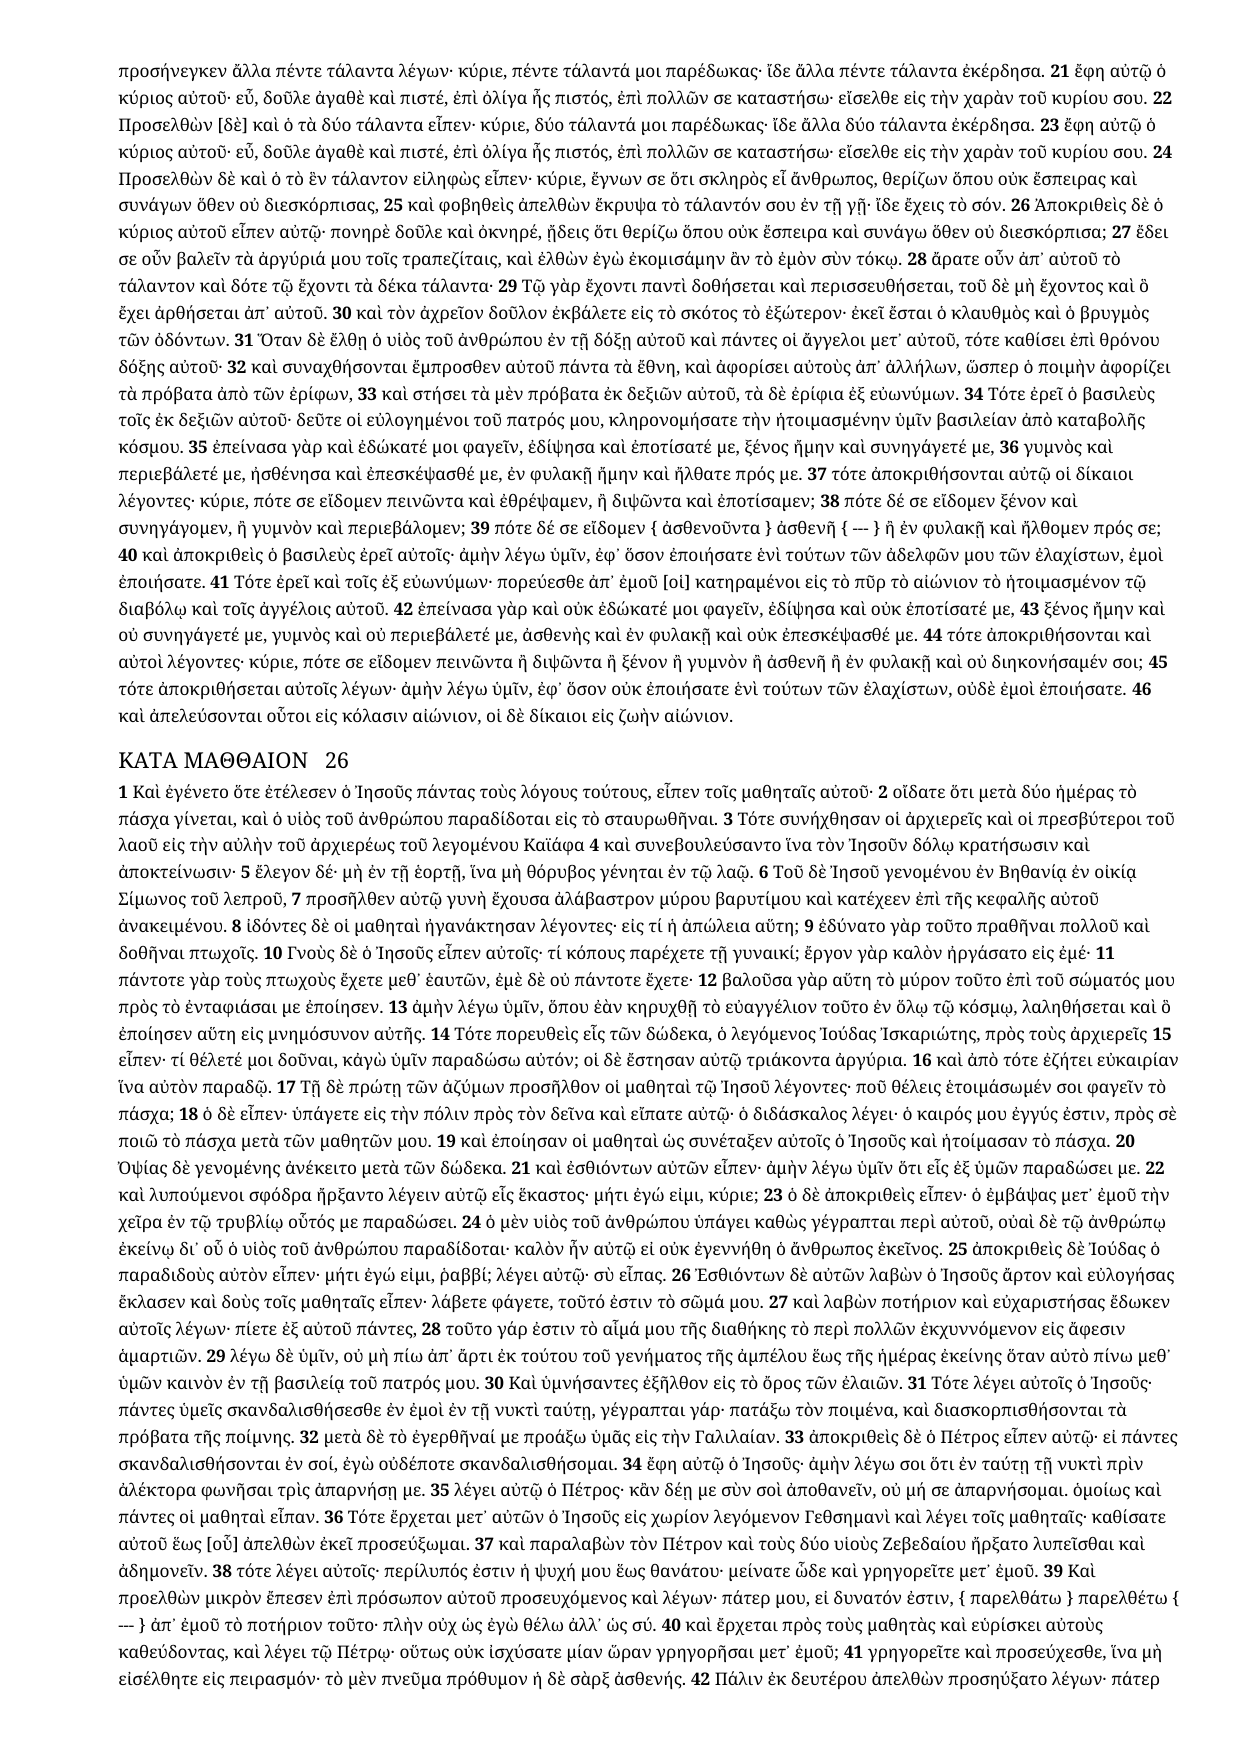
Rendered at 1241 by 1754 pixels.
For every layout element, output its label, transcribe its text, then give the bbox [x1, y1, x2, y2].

text ΚΑΤΑ ΜΑΘΘΑΙΟΝ 26 [118, 746, 1181, 775]
text 1 Καὶ ἐγένετο ὅτε ἐτέλεσεν ὁ Ἰησοῦς πάντας τοὺς λόγους τούτους, εἶπεν τοῖς μαθηταῖς αὐτοῦ· 2 οἴδατε ὅτι μετὰ δύο ἡμέρας τὸ πάσχα γίνεται, καὶ ὁ υἱὸς τοῦ ἀνθρώπου παραδίδοται εἰς τὸ σταυρωθῆναι. 3 Τότε συνήχθησαν οἱ ἀρχιερεῖς καὶ οἱ πρεσβύτεροι τοῦ λαοῦ εἰς τὴν αὐλὴν τοῦ ἀρχιερέως τοῦ λεγομένου Καϊάφα 4 καὶ συνεβουλεύσαντο ἵνα τὸν Ἰησοῦν δόλῳ κρατήσωσιν καὶ ἀποκτείνωσιν· 5 ἔλεγον δέ· μὴ ἐν τῇ ἑορτῇ, ἵνα μὴ θόρυβος γένηται ἐν τῷ λαῷ. 6 Τοῦ δὲ Ἰησοῦ γενομένου ἐν Βηθανίᾳ ἐν οἰκίᾳ Σίμωνος τοῦ λεπροῦ, 7 προσῆλθεν αὐτῷ γυνὴ ἔχουσα ἀλάβαστρον μύρου βαρυτίμου καὶ κατέχεεν ἐπὶ τῆς κεφαλῆς αὐτοῦ ἀνακειμένου. 8 ἰδόντες δὲ οἱ μαθηταὶ ἠγανάκτησαν λέγοντες· εἰς τί ἡ ἀπώλεια αὕτη; 9 ἐδύνατο γὰρ τοῦτο πραθῆναι πολλοῦ καὶ δοθῆναι πτωχοῖς. 10 Γνοὺς δὲ ὁ Ἰησοῦς εἶπεν αὐτοῖς· τί κόπους παρέχετε τῇ γυναικί; ἔργον γὰρ καλὸν ἠργάσατο εἰς ἐμέ· 11 πάντοτε γὰρ τοὺς πτωχοὺς ἔχετε μεθ᾽ ἑαυτῶν, ἐμὲ δὲ οὐ πάντοτε ἔχετε· 12 βαλοῦσα γὰρ αὕτη τὸ μύρον τοῦτο ἐπὶ τοῦ σώματός μου πρὸς τὸ ἐνταφιάσαι με ἐποίησεν. 13 ἀμὴν λέγω ὑμῖν, ὅπου ἐὰν κηρυχθῇ τὸ εὐαγγέλιον τοῦτο ἐν ὅλῳ τῷ κόσμῳ, λαληθήσεται καὶ ὃ ἐποίησεν αὕτη εἰς μνημόσυνον αὐτῆς. 14 Τότε πορευθεὶς εἷς τῶν δώδεκα, ὁ λεγόμενος Ἰούδας Ἰσκαριώτης, πρὸς τοὺς ἀρχιερεῖς 15 εἶπεν· τί θέλετέ μοι δοῦναι, κἀγὼ ὑμῖν παραδώσω αὐτόν; οἱ δὲ ἔστησαν αὐτῷ τριάκοντα ἀργύρια. 16 καὶ ἀπὸ τότε ἐζήτει εὐκαιρίαν ἵνα αὐτὸν παραδῷ. 17 Τῇ δὲ πρώτῃ τῶν ἀζύμων προσῆλθον οἱ μαθηταὶ τῷ Ἰησοῦ λέγοντες· ποῦ θέλεις ἑτοιμάσωμέν σοι φαγεῖν τὸ πάσχα; 18 ὁ δὲ εἶπεν· ὑπάγετε εἰς τὴν πόλιν πρὸς τὸν δεῖνα καὶ εἴπατε αὐτῷ· ὁ διδάσκαλος λέγει· ὁ καιρός μου ἐγγύς ἐστιν, πρὸς σὲ ποιῶ τὸ πάσχα μετὰ τῶν μαθητῶν μου. 19 καὶ ἐποίησαν οἱ μαθηταὶ ὡς συνέταξεν αὐτοῖς ὁ Ἰησοῦς καὶ ἡτοίμασαν τὸ πάσχα. 20 Ὀψίας δὲ γενομένης ἀνέκειτο μετὰ τῶν δώδεκα. 21 καὶ ἐσθιόντων αὐτῶν εἶπεν· ἀμὴν λέγω ὑμῖν ὅτι εἷς ἐξ ὑμῶν παραδώσει με. 22 καὶ λυπούμενοι σφόδρα ἤρξαντο λέγειν αὐτῷ εἷς ἕκαστος· μήτι ἐγώ εἰμι, κύριε; 23 ὁ δὲ ἀποκριθεὶς εἶπεν· ὁ ἐμβάψας μετ᾽ ἐμοῦ τὴν χεῖρα ἐν τῷ τρυβλίῳ οὗτός με παραδώσει. 24 ὁ μὲν υἱὸς τοῦ ἀνθρώπου ὑπάγει καθὼς γέγραπται περὶ αὐτοῦ, οὐαὶ δὲ τῷ ἀνθρώπῳ ἐκείνῳ δι᾽ οὗ ὁ υἱὸς τοῦ ἀνθρώπου παραδίδοται· καλὸν ἦν αὐτῷ εἰ οὐκ ἐγεννήθη ὁ ἄνθρωπος ἐκεῖνος. 25 ἀποκριθεὶς δὲ Ἰούδας ὁ παραδιδοὺς αὐτὸν εἶπεν· μήτι ἐγώ εἰμι, ῥαββί; λέγει αὐτῷ· σὺ εἶπας. 26 Ἐσθιόντων δὲ αὐτῶν λαβὼν ὁ Ἰησοῦς ἄρτον καὶ εὐλογήσας ἔκλασεν καὶ δοὺς τοῖς μαθηταῖς εἶπεν· λάβετε φάγετε, τοῦτό ἐστιν τὸ σῶμά μου. 27 καὶ λαβὼν ποτήριον καὶ εὐχαριστήσας ἔδωκεν αὐτοῖς λέγων· πίετε ἐξ αὐτοῦ πάντες, 28 τοῦτο γάρ ἐστιν τὸ αἷμά μου τῆς διαθήκης τὸ περὶ πολλῶν ἐκχυννόμενον εἰς ἄφεσιν ἁμαρτιῶν. 29 λέγω δὲ ὑμῖν, οὐ μὴ πίω ἀπ᾽ ἄρτι ἐκ τούτου τοῦ γενήματος τῆς ἀμπέλου ἕως τῆς ἡμέρας ἐκείνης ὅταν αὐτὸ πίνω μεθ᾽ ὑμῶν καινὸν ἐν τῇ βασιλείᾳ τοῦ πατρός μου. 30 Καὶ ὑμνήσαντες ἐξῆλθον εἰς τὸ ὄρος τῶν ἐλαιῶν. 31 Τότε λέγει αὐτοῖς ὁ Ἰησοῦς· πάντες ὑμεῖς σκανδαλισθήσεσθε ἐν ἐμοὶ ἐν τῇ νυκτὶ ταύτῃ, γέγραπται γάρ· πατάξω τὸν ποιμένα, καὶ διασκορπισθήσονται τὰ πρόβατα τῆς ποίμνης. 32 μετὰ δὲ τὸ ἐγερθῆναί με προάξω ὑμᾶς εἰς τὴν Γαλιλαίαν. 33 ἀποκριθεὶς δὲ ὁ Πέτρος εἶπεν αὐτῷ· εἰ πάντες σκανδαλισθήσονται ἐν σοί, ἐγὼ οὐδέποτε σκανδαλισθήσομαι. 34 ἔφη αὐτῷ ὁ Ἰησοῦς· ἀμὴν λέγω σοι ὅτι ἐν ταύτῃ τῇ νυκτὶ πρὶν ἀλέκτορα φωνῆσαι τρὶς ἀπαρνήσῃ με. 35 λέγει αὐτῷ ὁ Πέτρος· κἂν δέῃ με σὺν σοὶ ἀποθανεῖν, οὐ μή σε ἀπαρνήσομαι. ὁμοίως καὶ πάντες οἱ μαθηταὶ εἶπαν. 36 Τότε ἔρχεται μετ᾽ αὐτῶν ὁ Ἰησοῦς εἰς χωρίον λεγόμενον Γεθσημανὶ καὶ λέγει τοῖς μαθηταῖς· καθίσατε αὐτοῦ ἕως [οὗ] ἀπελθὼν ἐκεῖ προσεύξωμαι. 37 καὶ παραλαβὼν τὸν Πέτρον καὶ τοὺς δύο υἱοὺς Ζεβεδαίου ἤρξατο λυπεῖσθαι καὶ ἀδημονεῖν. 38 τότε λέγει αὐτοῖς· περίλυπός ἐστιν ἡ ψυχή μου ἕως θανάτου· μείνατε ὧδε καὶ γρηγορεῖτε μετ᾽ ἐμοῦ. 39 Καὶ προελθὼν μικρὸν ἔπεσεν ἐπὶ πρόσωπον αὐτοῦ προσευχόμενος καὶ λέγων· πάτερ μου, εἰ δυνατόν ἐστιν, { παρελθάτω } παρελθέτω { --- } ἀπ᾽ ἐμοῦ τὸ ποτήριον τοῦτο· πλὴν οὐχ ὡς ἐγὼ θέλω ἀλλ᾽ ὡς σύ. 40 καὶ ἔρχεται πρὸς τοὺς μαθητὰς καὶ εὑρίσκει αὐτοὺς καθεύδοντας, καὶ λέγει τῷ Πέτρῳ· οὕτως οὐκ ἰσχύσατε μίαν ὥραν γρηγορῆσαι μετ᾽ ἐμοῦ; 41 γρηγορεῖτε καὶ προσεύχεσθε, ἵνα μὴ εἰσέλθητε εἰς πειρασμόν· τὸ μὲν πνεῦμα πρόθυμον ἡ δὲ σὰρξ ἀσθενής. 42 Πάλιν ἐκ δευτέρου ἀπελθὼν προσηύξατο λέγων· πάτερ [118, 780, 1181, 1690]
text προσήνεγκεν ἄλλα πέντε τάλαντα λέγων· κύριε, πέντε τάλαντά μοι παρέδωκας· ἴδε ἄλλα πέντε τάλαντα ἐκέρδησα. 21 ἔφη αὐτῷ ὁ κύριος αὐτοῦ· εὖ, δοῦλε ἀγαθὲ καὶ πιστέ, ἐπὶ ὀλίγα ἦς πιστός, ἐπὶ πολλῶν σε καταστήσω· εἴσελθε εἰς τὴν χαρὰν τοῦ κυρίου σου. 22 Προσελθὼν [δὲ] καὶ ὁ τὰ δύο τάλαντα εἶπεν· κύριε, δύο τάλαντά μοι παρέδωκας· ἴδε ἄλλα δύο τάλαντα ἐκέρδησα. 23 ἔφη αὐτῷ ὁ κύριος αὐτοῦ· εὖ, δοῦλε ἀγαθὲ καὶ πιστέ, ἐπὶ ὀλίγα ἦς πιστός, ἐπὶ πολλῶν σε καταστήσω· εἴσελθε εἰς τὴν χαρὰν τοῦ κυρίου σου. 24 Προσελθὼν δὲ καὶ ὁ τὸ ἓν τάλαντον εἰληφὼς εἶπεν· κύριε, ἔγνων σε ὅτι σκληρὸς εἶ ἄνθρωπος, θερίζων ὅπου οὐκ ἔσπειρας καὶ συνάγων ὅθεν οὐ διεσκόρπισας, 25 καὶ φοβηθεὶς ἀπελθὼν ἔκρυψα τὸ τάλαντόν σου ἐν τῇ γῇ· ἴδε ἔχεις τὸ σόν. 26 Ἀποκριθεὶς δὲ ὁ κύριος αὐτοῦ εἶπεν αὐτῷ· πονηρὲ δοῦλε καὶ ὀκνηρέ, ᾔδεις ὅτι θερίζω ὅπου οὐκ ἔσπειρα καὶ συνάγω ὅθεν οὐ διεσκόρπισα; 27 ἔδει σε οὖν βαλεῖν τὰ ἀργύριά μου τοῖς τραπεζίταις, καὶ ἐλθὼν ἐγὼ ἐκομισάμην ἂν τὸ ἐμὸν σὺν τόκῳ. 28 ἄρατε οὖν ἀπ᾽ αὐτοῦ τὸ τάλαντον καὶ δότε τῷ ἔχοντι τὰ δέκα τάλαντα· 29 Τῷ γὰρ ἔχοντι παντὶ δοθήσεται καὶ περισσευθήσεται, τοῦ δὲ μὴ ἔχοντος καὶ ὃ ἔχει ἀρθήσεται ἀπ᾽ αὐτοῦ. 30 καὶ τὸν ἀχρεῖον δοῦλον ἐκβάλετε εἰς τὸ σκότος τὸ ἐξώτερον· ἐκεῖ ἔσται ὁ κλαυθμὸς καὶ ὁ βρυγμὸς τῶν ὀδόντων. 31 Ὅταν δὲ ἔλθῃ ὁ υἱὸς τοῦ ἀνθρώπου ἐν τῇ δόξῃ αὐτοῦ καὶ πάντες οἱ ἄγγελοι μετ᾽ αὐτοῦ, τότε καθίσει ἐπὶ θρόνου δόξης αὐτοῦ· 32 καὶ συναχθήσονται ἔμπροσθεν αὐτοῦ πάντα τὰ ἔθνη, καὶ ἀφορίσει αὐτοὺς ἀπ᾽ ἀλλήλων, ὥσπερ ὁ ποιμὴν ἀφορίζει τὰ πρόβατα ἀπὸ τῶν ἐρίφων, 33 καὶ στήσει τὰ μὲν πρόβατα ἐκ δεξιῶν αὐτοῦ, τὰ δὲ ἐρίφια ἐξ εὐωνύμων. 34 Τότε ἐρεῖ ὁ βασιλεὺς τοῖς ἐκ δεξιῶν αὐτοῦ· δεῦτε οἱ εὐλογημένοι τοῦ πατρός μου, κληρονομήσατε τὴν ἡτοιμασμένην ὑμῖν βασιλείαν ἀπὸ καταβολῆς κόσμου. 35 ἐπείνασα γὰρ καὶ ἐδώκατέ μοι φαγεῖν, ἐδίψησα καὶ ἐποτίσατέ με, ξένος ἤμην καὶ συνηγάγετέ με, 36 γυμνὸς καὶ περιεβάλετέ με, ἠσθένησα καὶ ἐπεσκέψασθέ με, ἐν φυλακῇ ἤμην καὶ ἤλθατε πρός με. 37 τότε ἀποκριθήσονται αὐτῷ οἱ δίκαιοι λέγοντες· κύριε, πότε σε εἴδομεν πεινῶντα καὶ ἐθρέψαμεν, ἢ διψῶντα καὶ ἐποτίσαμεν; 38 πότε δέ σε εἴδομεν ξένον καὶ συνηγάγομεν, ἢ γυμνὸν καὶ περιεβάλομεν; 39 πότε δέ σε εἴδομεν { ἀσθενοῦντα } ἀσθενῆ { --- } ἢ ἐν φυλακῇ καὶ ἤλθομεν πρός σε; 40 καὶ ἀποκριθεὶς ὁ βασιλεὺς ἐρεῖ αὐτοῖς· ἀμὴν λέγω ὑμῖν, ἐφ᾽ ὅσον ἐποιήσατε ἑνὶ τούτων τῶν ἀδελφῶν μου τῶν ἐλαχίστων, ἐμοὶ ἐποιήσατε. 41 Τότε ἐρεῖ καὶ τοῖς ἐξ εὐωνύμων· πορεύεσθε ἀπ᾽ ἐμοῦ [οἱ] κατηραμένοι εἰς τὸ πῦρ τὸ αἰώνιον τὸ ἡτοιμασμένον τῷ διαβόλῳ καὶ τοῖς ἀγγέλοις αὐτοῦ. 42 ἐπείνασα γὰρ καὶ οὐκ ἐδώκατέ μοι φαγεῖν, ἐδίψησα καὶ οὐκ ἐποτίσατέ με, 43 ξένος ἤμην καὶ οὐ συνηγάγετέ με, γυμνὸς καὶ οὐ περιεβάλετέ με, ἀσθενὴς καὶ ἐν φυλακῇ καὶ οὐκ ἐπεσκέψασθέ με. 44 τότε ἀποκριθήσονται καὶ αὐτοὶ λέγοντες· κύριε, πότε σε εἴδομεν πεινῶντα ἢ διψῶντα ἢ ξένον ἢ γυμνὸν ἢ ἀσθενῆ ἢ ἐν φυλακῇ καὶ οὐ διηκονήσαμέν σοι; 45 τότε ἀποκριθήσεται αὐτοῖς λέγων· ἀμὴν λέγω ὑμῖν, ἐφ᾽ ὅσον οὐκ ἐποιήσατε ἑνὶ τούτων τῶν ἐλαχίστων, οὐδὲ ἐμοὶ ἐποιήσατε. 46 καὶ ἀπελεύσονται οὗτοι εἰς κόλασιν αἰώνιον, οἱ δὲ δίκαιοι εἰς ζωὴν αἰώνιον. [118, 59, 1181, 727]
